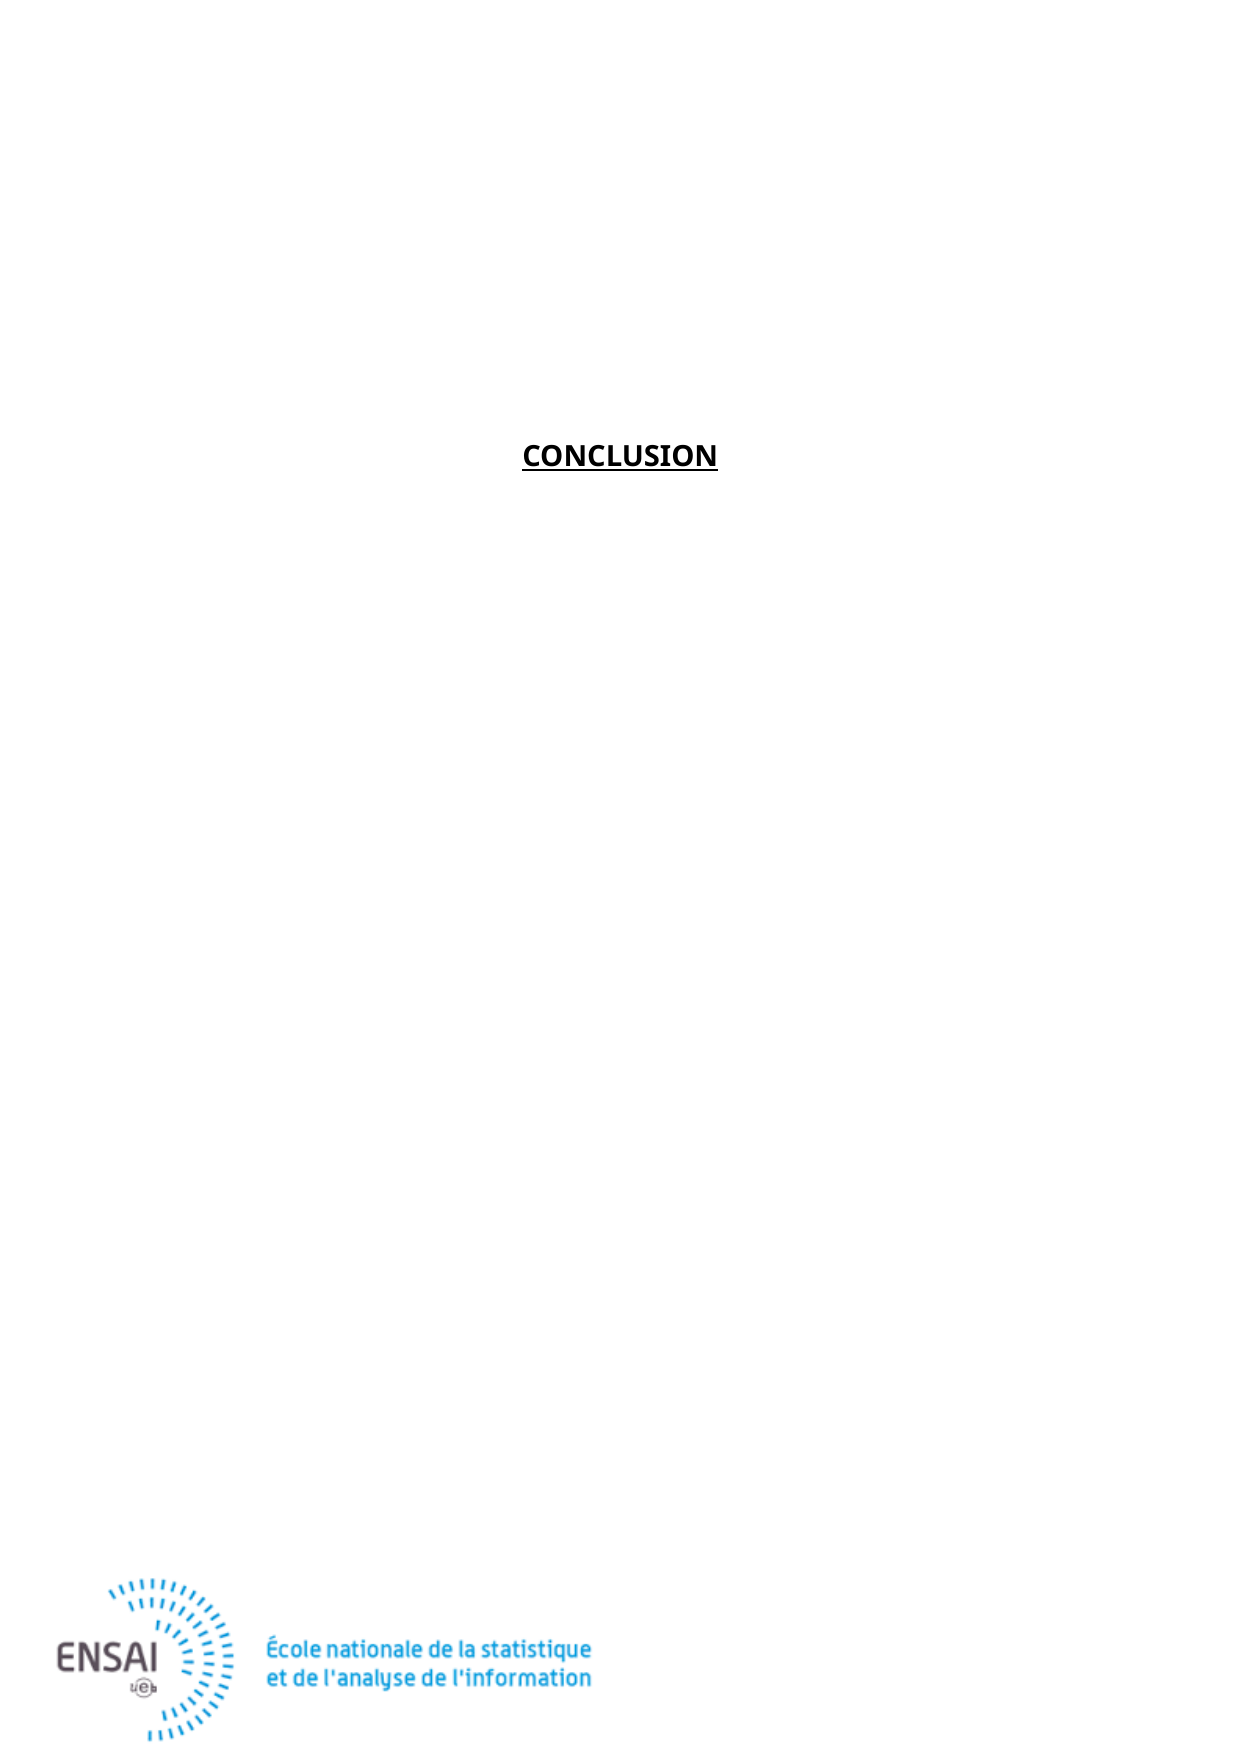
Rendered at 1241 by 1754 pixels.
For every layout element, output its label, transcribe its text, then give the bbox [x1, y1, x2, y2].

text CONCLUSION [118, 436, 1122, 475]
picture [2, 1563, 647, 1754]
